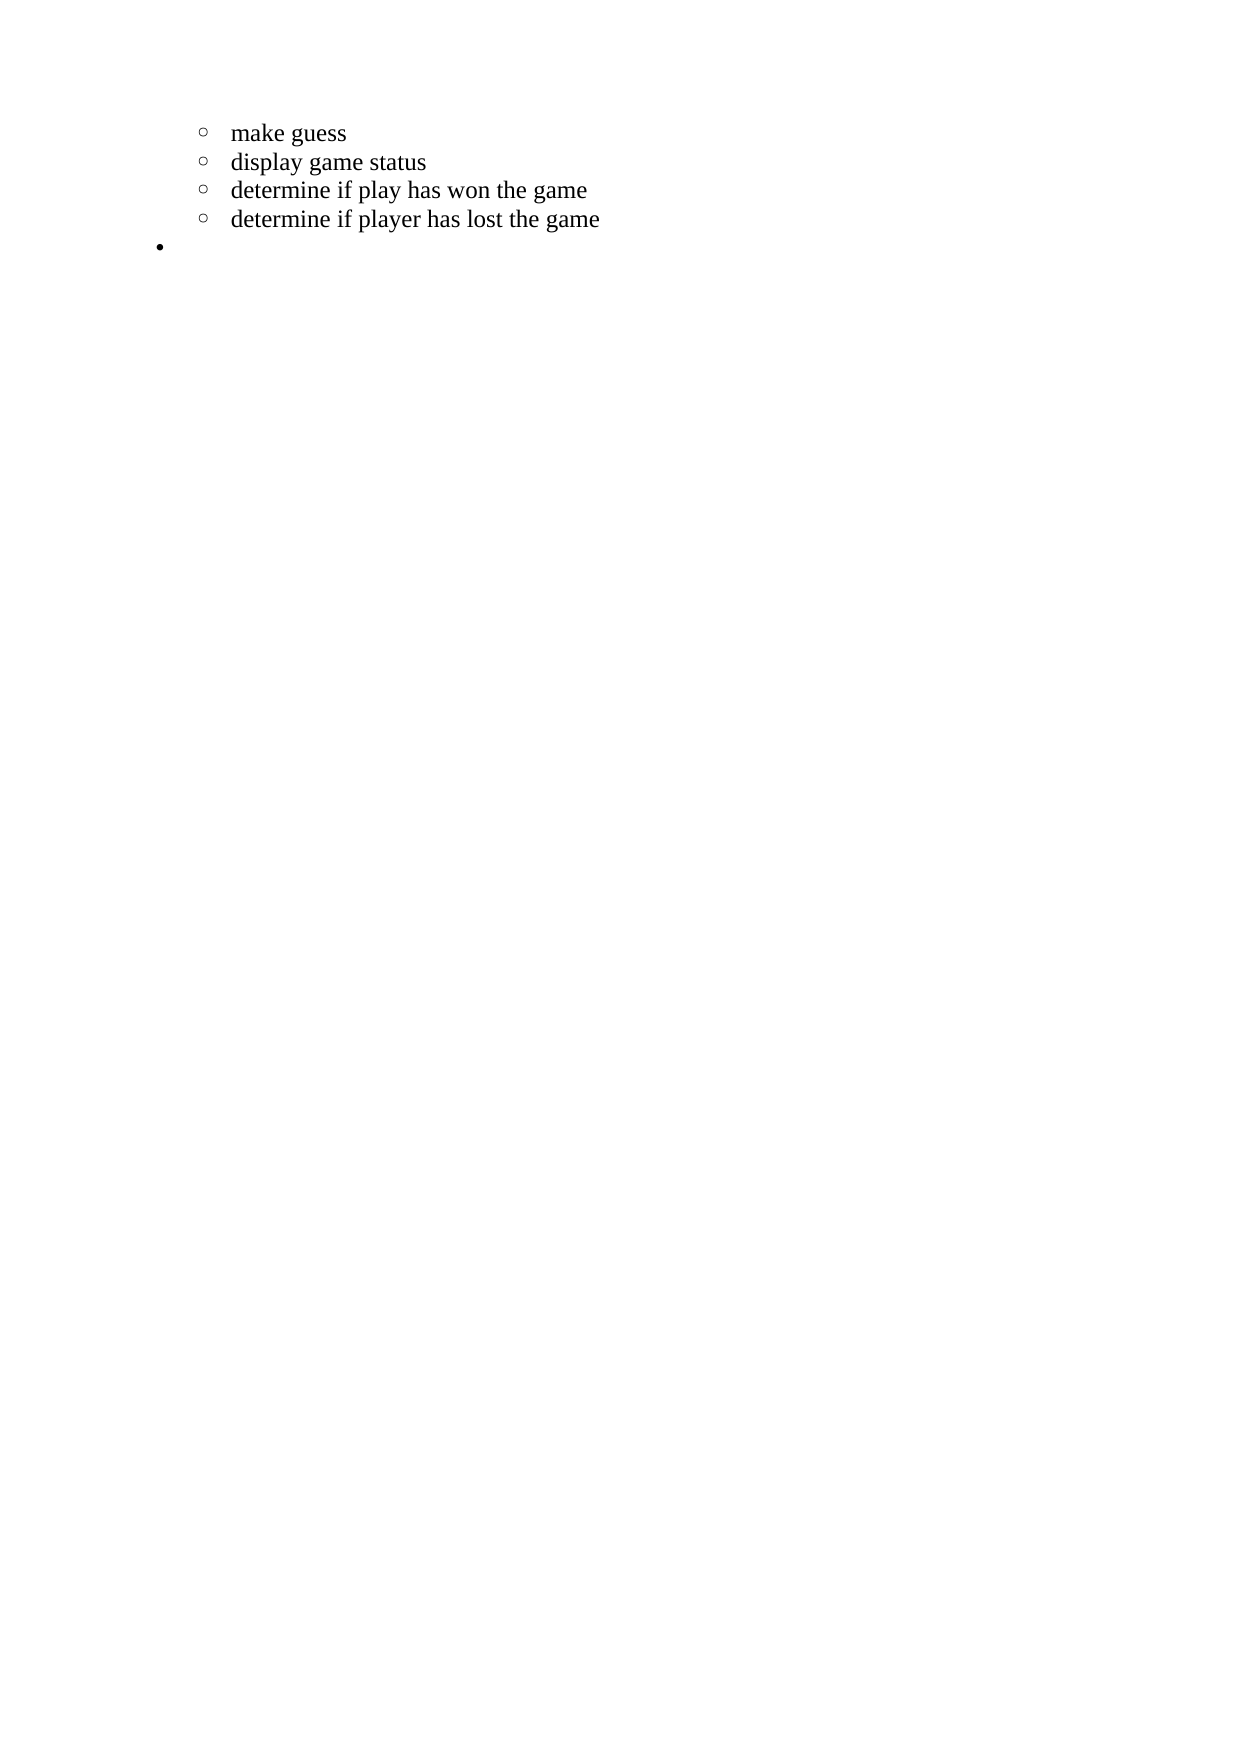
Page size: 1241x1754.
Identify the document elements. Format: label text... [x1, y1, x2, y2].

list make guess [193, 118, 1122, 147]
list display game status [193, 147, 1122, 176]
list determine if player has lost the game [193, 204, 1122, 233]
list determine if play has won the game [193, 176, 1122, 204]
